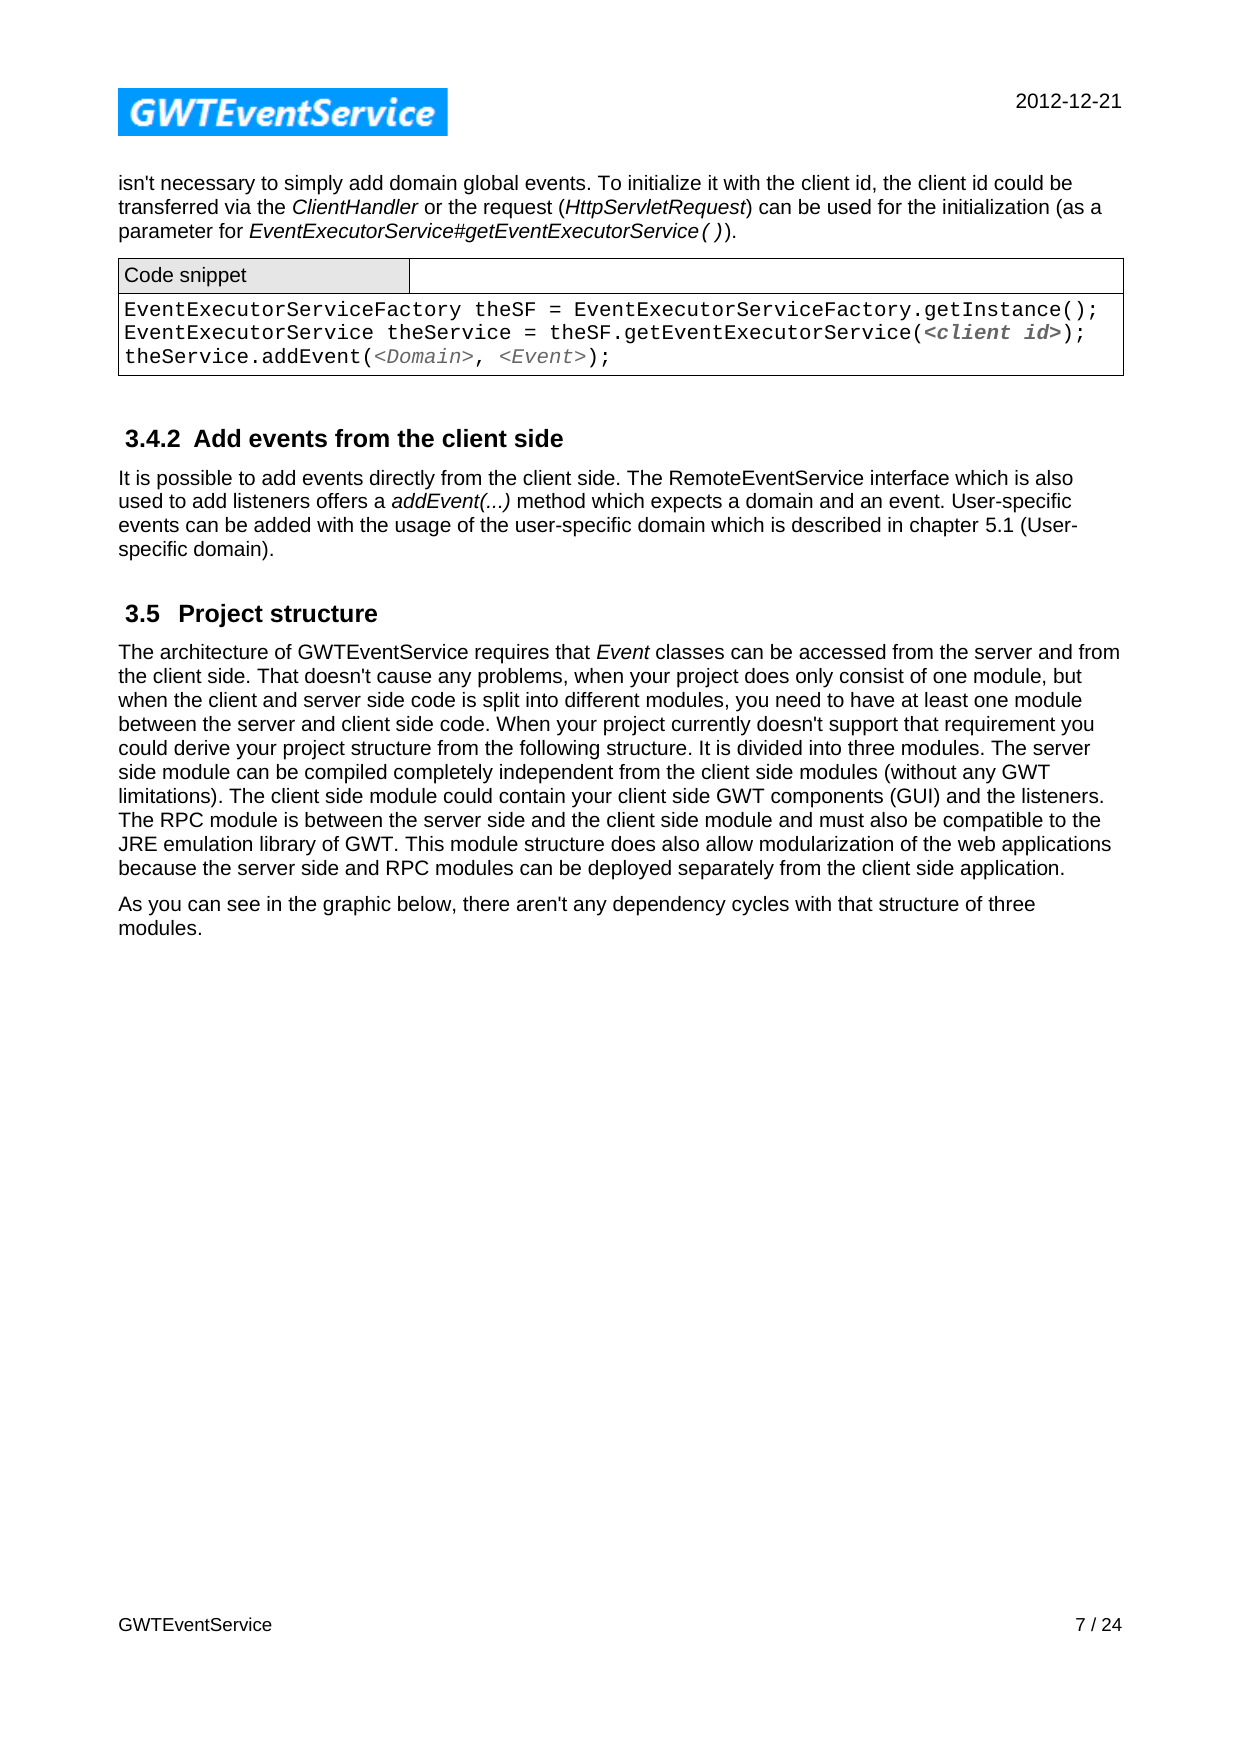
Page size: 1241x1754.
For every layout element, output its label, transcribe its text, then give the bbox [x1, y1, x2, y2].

text The architecture of GWTEventService requires that Event classes can be accessed from the server and from the client side. That doesn't cause any problems, when your project does only consist of one module, but when the client and server side code is split into different modules, you need to have at least one module between the server and client side code. When your project currently doesn't support that requirement you could derive your project structure from the following structure. It is divided into three modules. The server side module can be compiled completely independent from the client side modules (without any GWT limitations). The client side module could contain your client side GWT components (GUI) and the listeners. The RPC module is between the server side and the client side module and must also be compatible to the JRE emulation library of GWT. This module structure does also allow modularization of the web applications because the server side and RPC modules can be deployed separately from the client side application. [118, 640, 1122, 879]
table_header [410, 259, 1123, 293]
picture [118, 88, 448, 136]
text As you can see in the graphic below, there aren't any dependency cycles with that structure of three modules. [118, 892, 1122, 940]
subtitle Add events from the client side [118, 424, 1122, 453]
text It is possible to add events directly from the client side. The RemoteEventService interface which is also used to add listeners offers a addEvent(...) method which expects a domain and an event. User-specific events can be added with the usage of the user-specific domain which is described in chapter 5.1 (User-specific domain). [118, 465, 1122, 561]
text isn't necessary to simply add domain global events. To initialize it with the client id, the client id could be transferred via the ClientHandler or the request (HttpServletRequest) can be used for the initialization (as a parameter for EventExecutorService#getEventExecutorService()). [118, 171, 1122, 245]
table_cell EventExecutorServiceFactory theSF = EventExecutorServiceFactory.getInstance(); EventExecutorService theService = theSF.getEventExecutorService(<client id>); theService.addEvent(<Domain>, <Event>); [119, 294, 1123, 375]
table_header Code snippet [119, 259, 409, 293]
subtitle Project structure [118, 599, 1122, 627]
